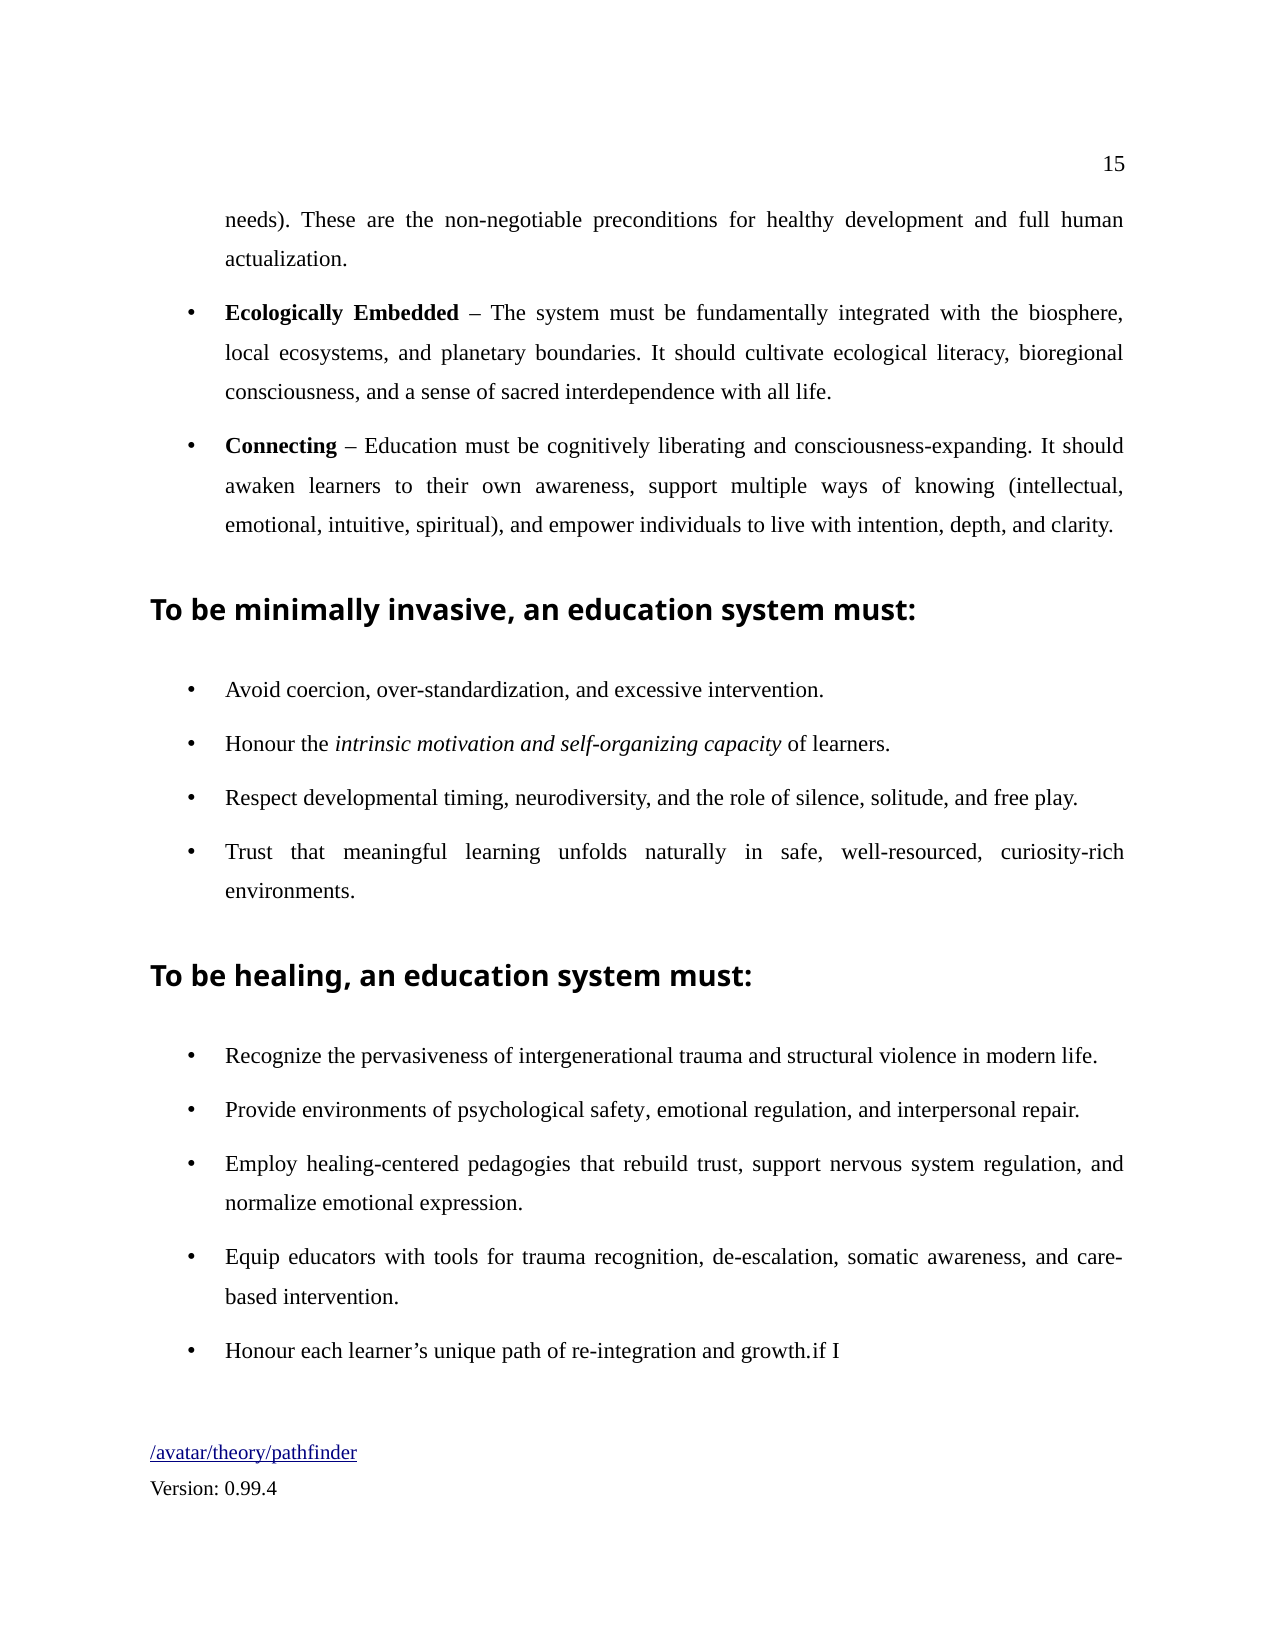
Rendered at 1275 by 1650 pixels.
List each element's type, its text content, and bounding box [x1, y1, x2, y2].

list Recognize the pervasiveness of intergenerational trauma and structural violence in modern life. [187, 1042, 1125, 1068]
list Ecologically Embedded – The system must be fundamentally integrated with the biosphere, local ecosystems, and planetary boundaries. It should cultivate ecological literacy, bioregional consciousness, and a sense of sacred interdependence with all life. [187, 299, 1125, 405]
subtitle To be minimally invasive, an education system must: [150, 589, 1125, 641]
list needs). These are the non-negotiable preconditions for healthy development and full human actualization. [187, 206, 1125, 272]
list Provide environments of psychological safety, emotional regulation, and interpersonal repair. [187, 1096, 1125, 1122]
list Respect developmental timing, neurodiversity, and the role of silence, solitude, and free play. [187, 784, 1125, 810]
list Avoid coercion, over-standardization, and excessive intervention. [187, 676, 1125, 702]
list Connecting – Education must be cognitively liberating and consciousness-expanding. It should awaken learners to their own awareness, support multiple ways of knowing (intellectual, emotional, intuitive, spiritual), and empower individuals to live with intention, depth, and clarity. [187, 432, 1125, 538]
list Honour each learner’s unique path of re-integration and growth.if I [187, 1337, 1125, 1363]
list Equip educators with tools for trauma recognition, de-escalation, somatic awareness, and care-based intervention. [187, 1243, 1125, 1309]
list Honour the intrinsic motivation and self-organizing capacity of learners. [187, 730, 1125, 756]
list Trust that meaningful learning unfolds naturally in safe, well-resourced, curiosity-rich environments. [187, 838, 1125, 904]
subtitle To be healing, an education system must: [150, 955, 1125, 1007]
list Employ healing-centered pedagogies that rebuild trust, support nervous system regulation, and normalize emotional expression. [187, 1150, 1125, 1216]
